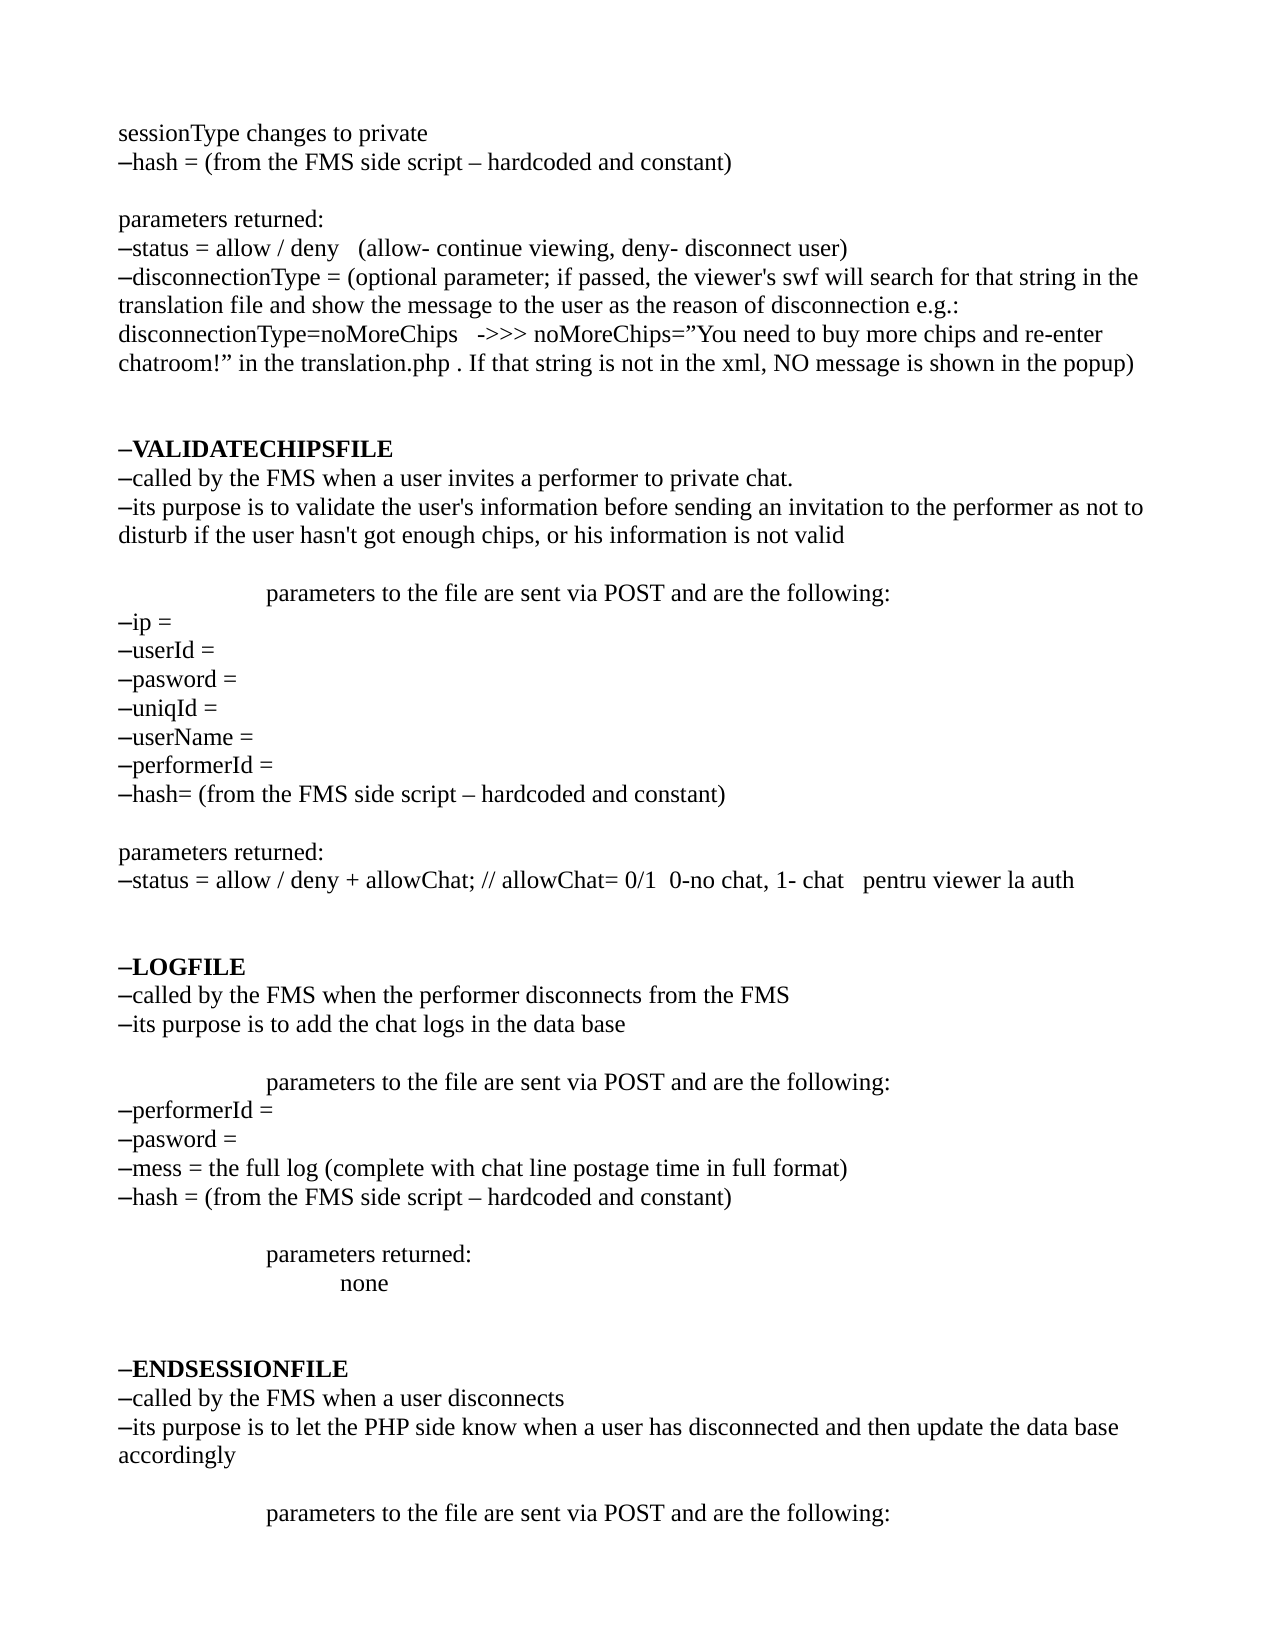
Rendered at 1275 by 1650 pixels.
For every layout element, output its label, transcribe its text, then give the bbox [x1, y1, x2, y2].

list performerId = [118, 1096, 1157, 1124]
list LOGFILE [118, 952, 1157, 981]
list status = allow / deny (allow- continue viewing, deny- disconnect user) [118, 233, 1157, 262]
text sessionType changes to private [118, 118, 1157, 147]
list called by the FMS when a user disconnects [118, 1383, 1157, 1412]
list pasword = [118, 664, 1157, 693]
text none [118, 1268, 1157, 1297]
list uniqId = [118, 693, 1157, 722]
list its purpose is to let the PHP side know when a user has disconnected and then update the data base accordingly [118, 1412, 1157, 1469]
list hash = (from the FMS side script – hardcoded and constant) [118, 147, 1157, 176]
list mess = the full log (complete with chat line postage time in full format) [118, 1153, 1157, 1182]
list VALIDATECHIPSFILE [118, 434, 1157, 463]
list userId = [118, 636, 1157, 664]
list ip = [118, 607, 1157, 636]
text parameters returned: [118, 1239, 1157, 1268]
list hash = (from the FMS side script – hardcoded and constant) [118, 1182, 1157, 1211]
text parameters to the file are sent via POST and are the following: [118, 578, 1157, 607]
list ENDSESSIONFILE [118, 1354, 1157, 1383]
list disconnectionType = (optional parameter; if passed, the viewer's swf will search for that string in the translation file and show the message to the user as the reason of disconnection e.g.: disconnectionType=noMoreChips ->>> noMoreChips=”You need to buy more chips and re-enter chatroom!” in the translation.php . If that string is not in the xml, NO message is shown in the popup) [118, 262, 1157, 377]
list performerId = [118, 751, 1157, 779]
list userName = [118, 722, 1157, 751]
text parameters returned: [118, 837, 1157, 866]
list status = allow / deny + allowChat; // allowChat= 0/1 0-no chat, 1- chat pentru viewer la auth [118, 866, 1157, 894]
list called by the FMS when a user invites a performer to private chat. [118, 463, 1157, 492]
list its purpose is to validate the user's information before sending an invitation to the performer as not to disturb if the user hasn't got enough chips, or his information is not valid [118, 492, 1157, 549]
list pasword = [118, 1124, 1157, 1153]
text parameters returned: [118, 204, 1157, 233]
list called by the FMS when the performer disconnects from the FMS [118, 981, 1157, 1009]
text parameters to the file are sent via POST and are the following: [118, 1498, 1157, 1527]
text parameters to the file are sent via POST and are the following: [118, 1067, 1157, 1096]
list hash= (from the FMS side script – hardcoded and constant) [118, 779, 1157, 808]
list its purpose is to add the chat logs in the data base [118, 1009, 1157, 1038]
